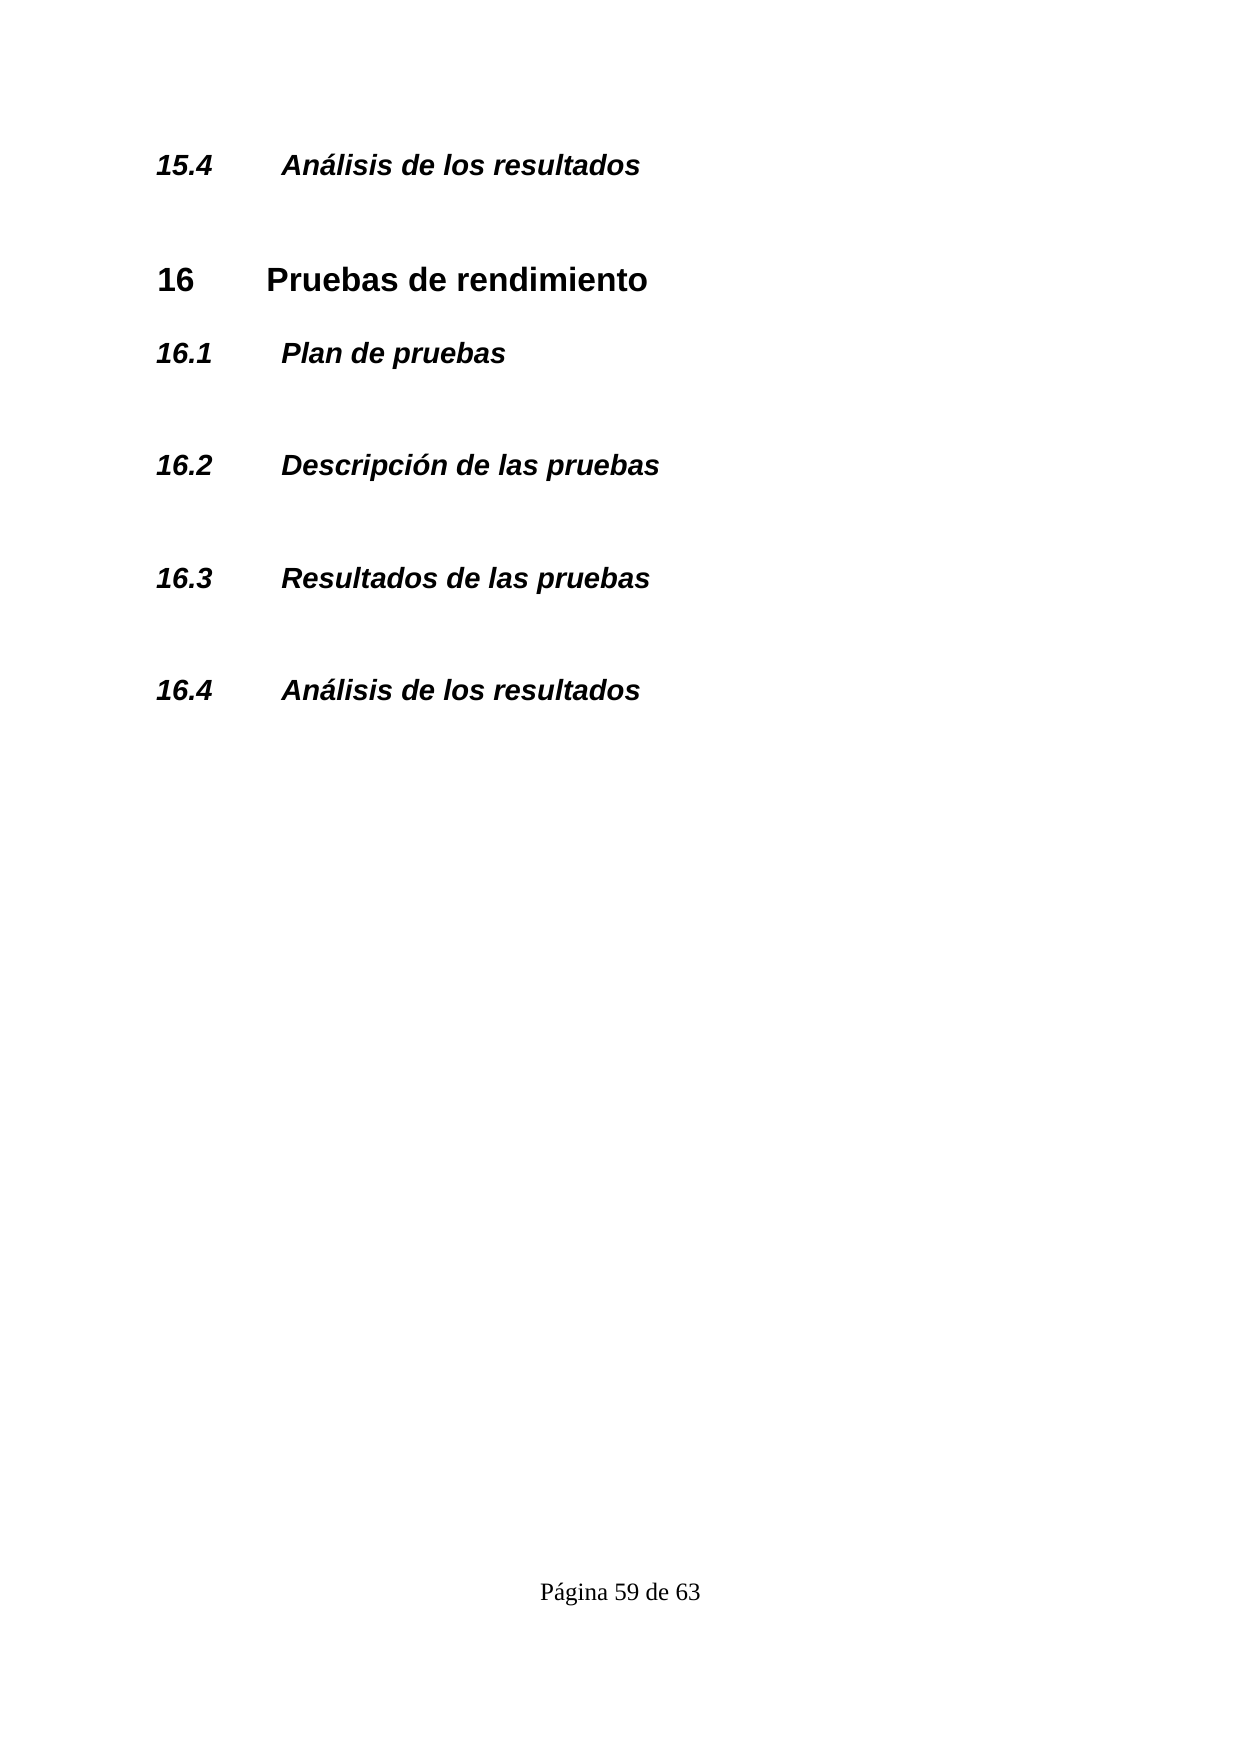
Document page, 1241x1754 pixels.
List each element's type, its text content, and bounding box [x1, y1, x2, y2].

subtitle Resultados de las pruebas [148, 561, 1093, 594]
subtitle Pruebas de rendimiento [148, 260, 1093, 298]
subtitle Análisis de los resultados [148, 673, 1093, 706]
subtitle Plan de pruebas [148, 336, 1093, 369]
subtitle Descripción de las pruebas [148, 448, 1093, 482]
subtitle Análisis de los resultados [148, 148, 1093, 181]
